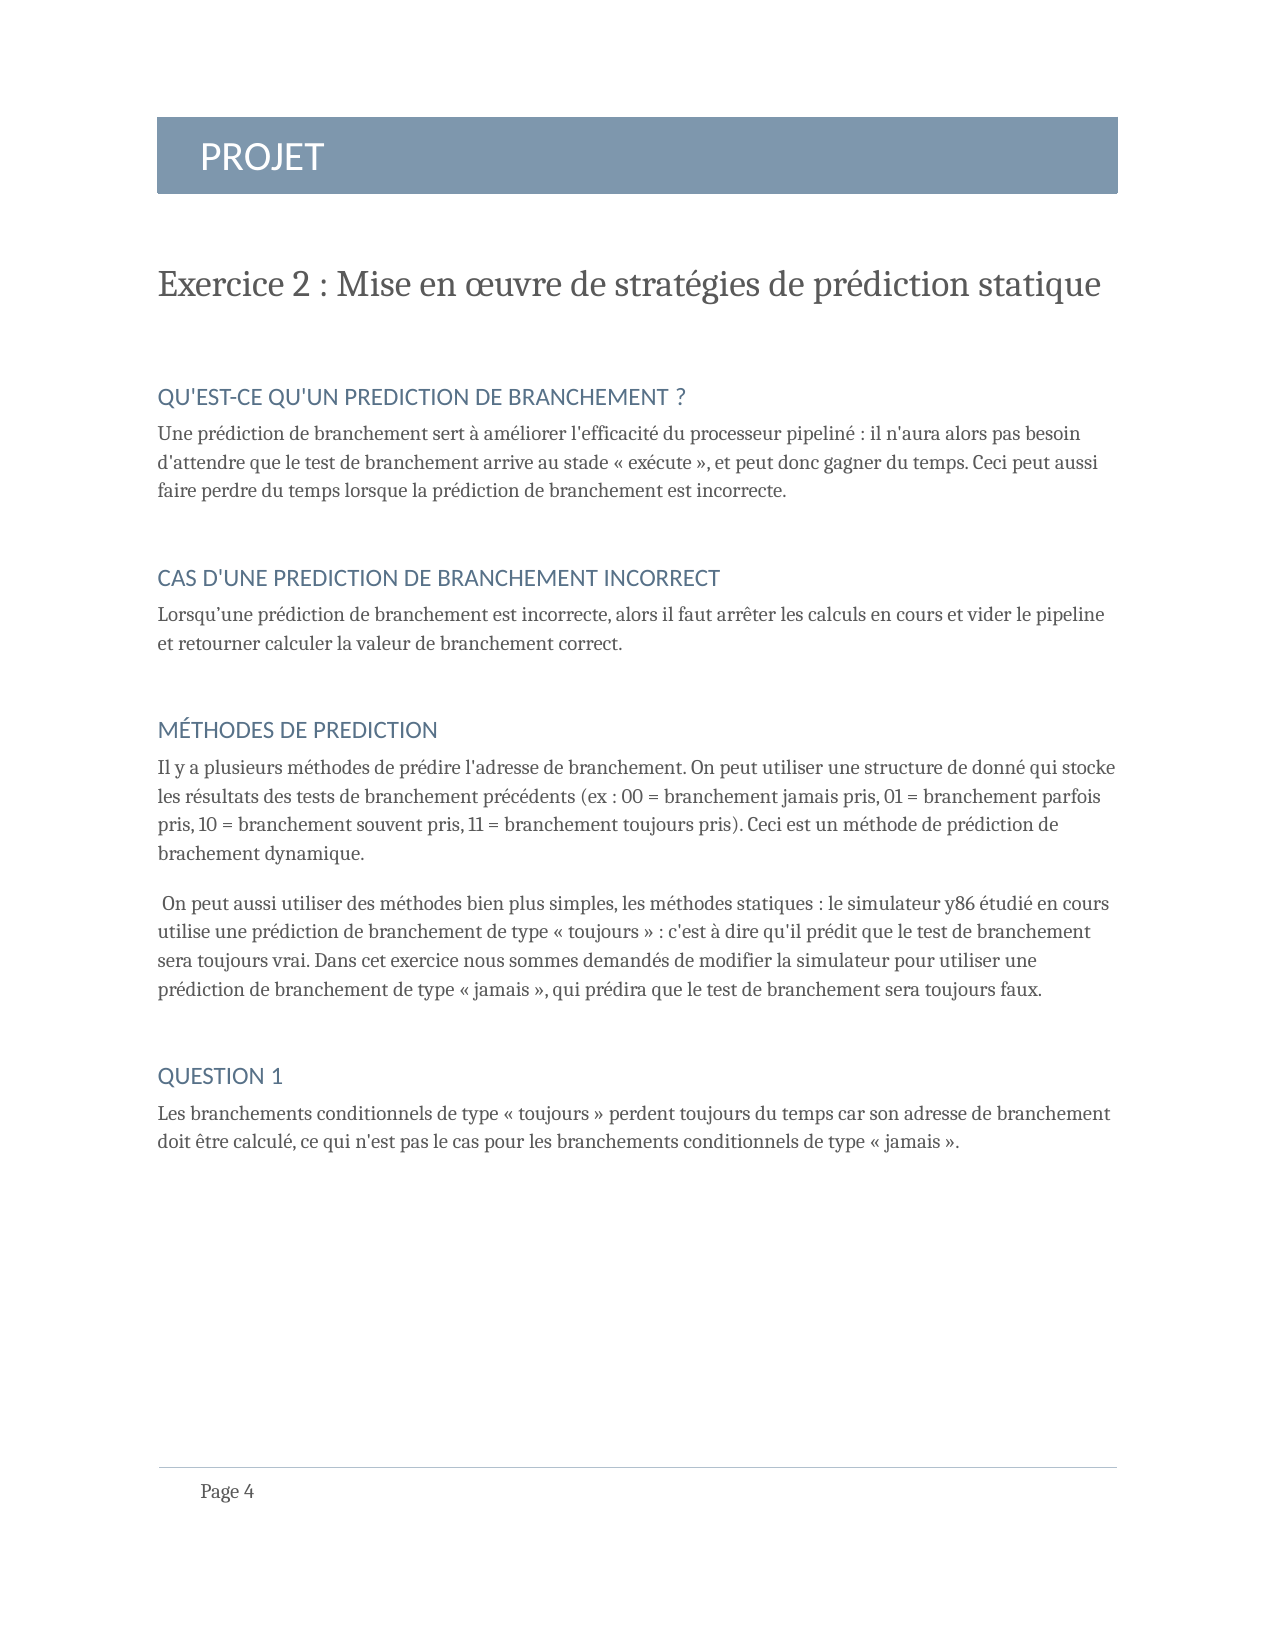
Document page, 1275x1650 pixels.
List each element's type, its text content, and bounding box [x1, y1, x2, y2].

text Lorsqu’une prédiction de branchement est incorrecte, alors il faut arrêter les calculs en cours et vider le pipeline et retourner calculer la valeur de branchement correct. [157, 603, 1117, 656]
text Les branchements conditionnels de type « toujours » perdent toujours du temps car son adresse de branchement doit être calculé, ce qui n'est pas le cas pour les branchements conditionnels de type « jamais ». [157, 1101, 1117, 1154]
text Il y a plusieurs méthodes de prédire l'adresse de branchement. On peut utiliser une structure de donné qui stocke les résultats des tests de branchement précédents (ex : 00 = branchement jamais pris, 01 = branchement parfois pris, 10 = branchement souvent pris, 11 = branchement toujours pris). Ceci est un méthode de prédiction de brachement dynamique. [157, 756, 1117, 866]
text Une prédiction de branchement sert à améliorer l'efficacité du processeur pipeliné : il n'aura alors pas besoin d'attendre que le test de branchement arrive au stade « exécute », et peut donc gagner du temps. Ceci peut aussi faire perdre du temps lorsque la prédiction de branchement est incorrecte. [157, 422, 1117, 503]
subtitle Question 1 [157, 1061, 1117, 1091]
subtitle Qu'est-ce qu'un prediction de branchEMent ? [157, 381, 1117, 411]
subtitle Méthodes de prediction [157, 714, 1117, 745]
subtitle Exercice 2 : Mise en œuvre de stratégies de prédiction statique [157, 262, 1117, 306]
subtitle Cas d'une prediction de branchement incorrect [157, 562, 1117, 592]
text On peut aussi utiliser des méthodes bien plus simples, les méthodes statiques : le simulateur y86 étudié en cours utilise une prédiction de branchement de type « toujours » : c'est à dire qu'il prédit que le test de branchement sera toujours vrai. Dans cet exercice nous sommes demandés de modifier la simulateur pour utiliser une prédiction de branchement de type « jamais », qui prédira que le test de branchement sera toujours faux. [157, 891, 1117, 1002]
